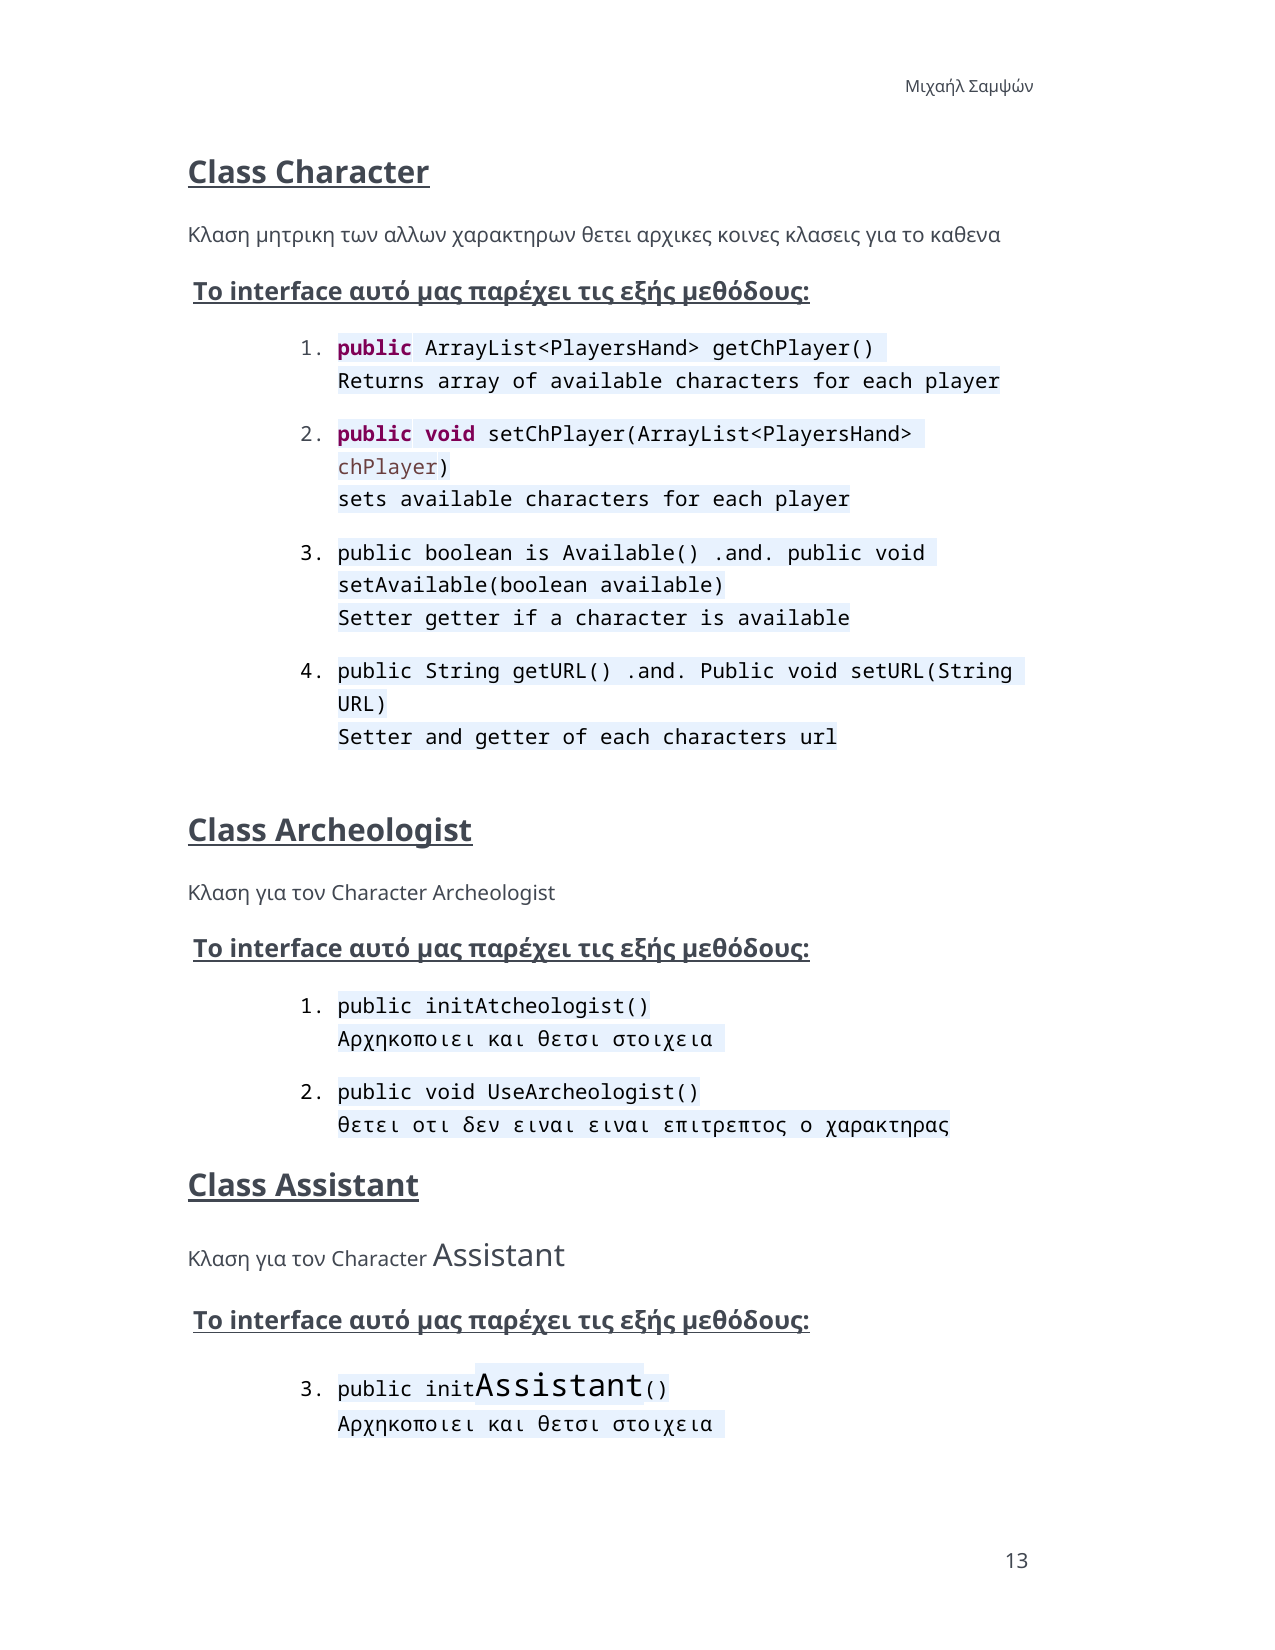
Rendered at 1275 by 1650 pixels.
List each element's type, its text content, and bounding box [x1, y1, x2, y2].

text Κλαση μητρικη των αλλων χαρακτηρων θετει αρχικες κοινες κλασεις για το καθενα [187, 220, 1034, 248]
text Το interface αυτό μας παρέχει τις εξής μεθόδους: [187, 931, 1034, 965]
list public boolean is Available() .and. public void setAvailable(boolean available) Setter getter if a character is available [300, 538, 1034, 632]
list public initAssistant() Αρχηκοποιει και θετσι στοιχεια [300, 1363, 1034, 1438]
list public void setChPlayer(ArrayList<PlayersHand> chPlayer) sets available characters for each player [300, 419, 1034, 513]
text Class Assistant [187, 1163, 1034, 1206]
list public initAtcheologist() Αρχηκοποιει και θετσι στοιχεια [300, 991, 1034, 1052]
text Κλαση για τον Character Archeologist [187, 878, 1034, 906]
list public String getURL() .and. Public void setURL(String URL) Setter and getter of each characters url [300, 657, 1034, 783]
text Class Archeologist [187, 808, 1034, 850]
text Class Character [187, 150, 1034, 193]
list public void UseArcheologist() θετει οτι δεν ειναι ειναι επιτρεπτος ο χαρακτηρας [300, 1077, 1034, 1138]
text Κλαση για τον Character Assistant [187, 1233, 1034, 1276]
text Το interface αυτό μας παρέχει τις εξής μεθόδους: [187, 1303, 1034, 1337]
text Το interface αυτό μας παρέχει τις εξής μεθόδους: [187, 273, 1034, 307]
list public ArrayList<PlayersHand> getChPlayer() Returns array of available characters for each player [300, 333, 1034, 394]
